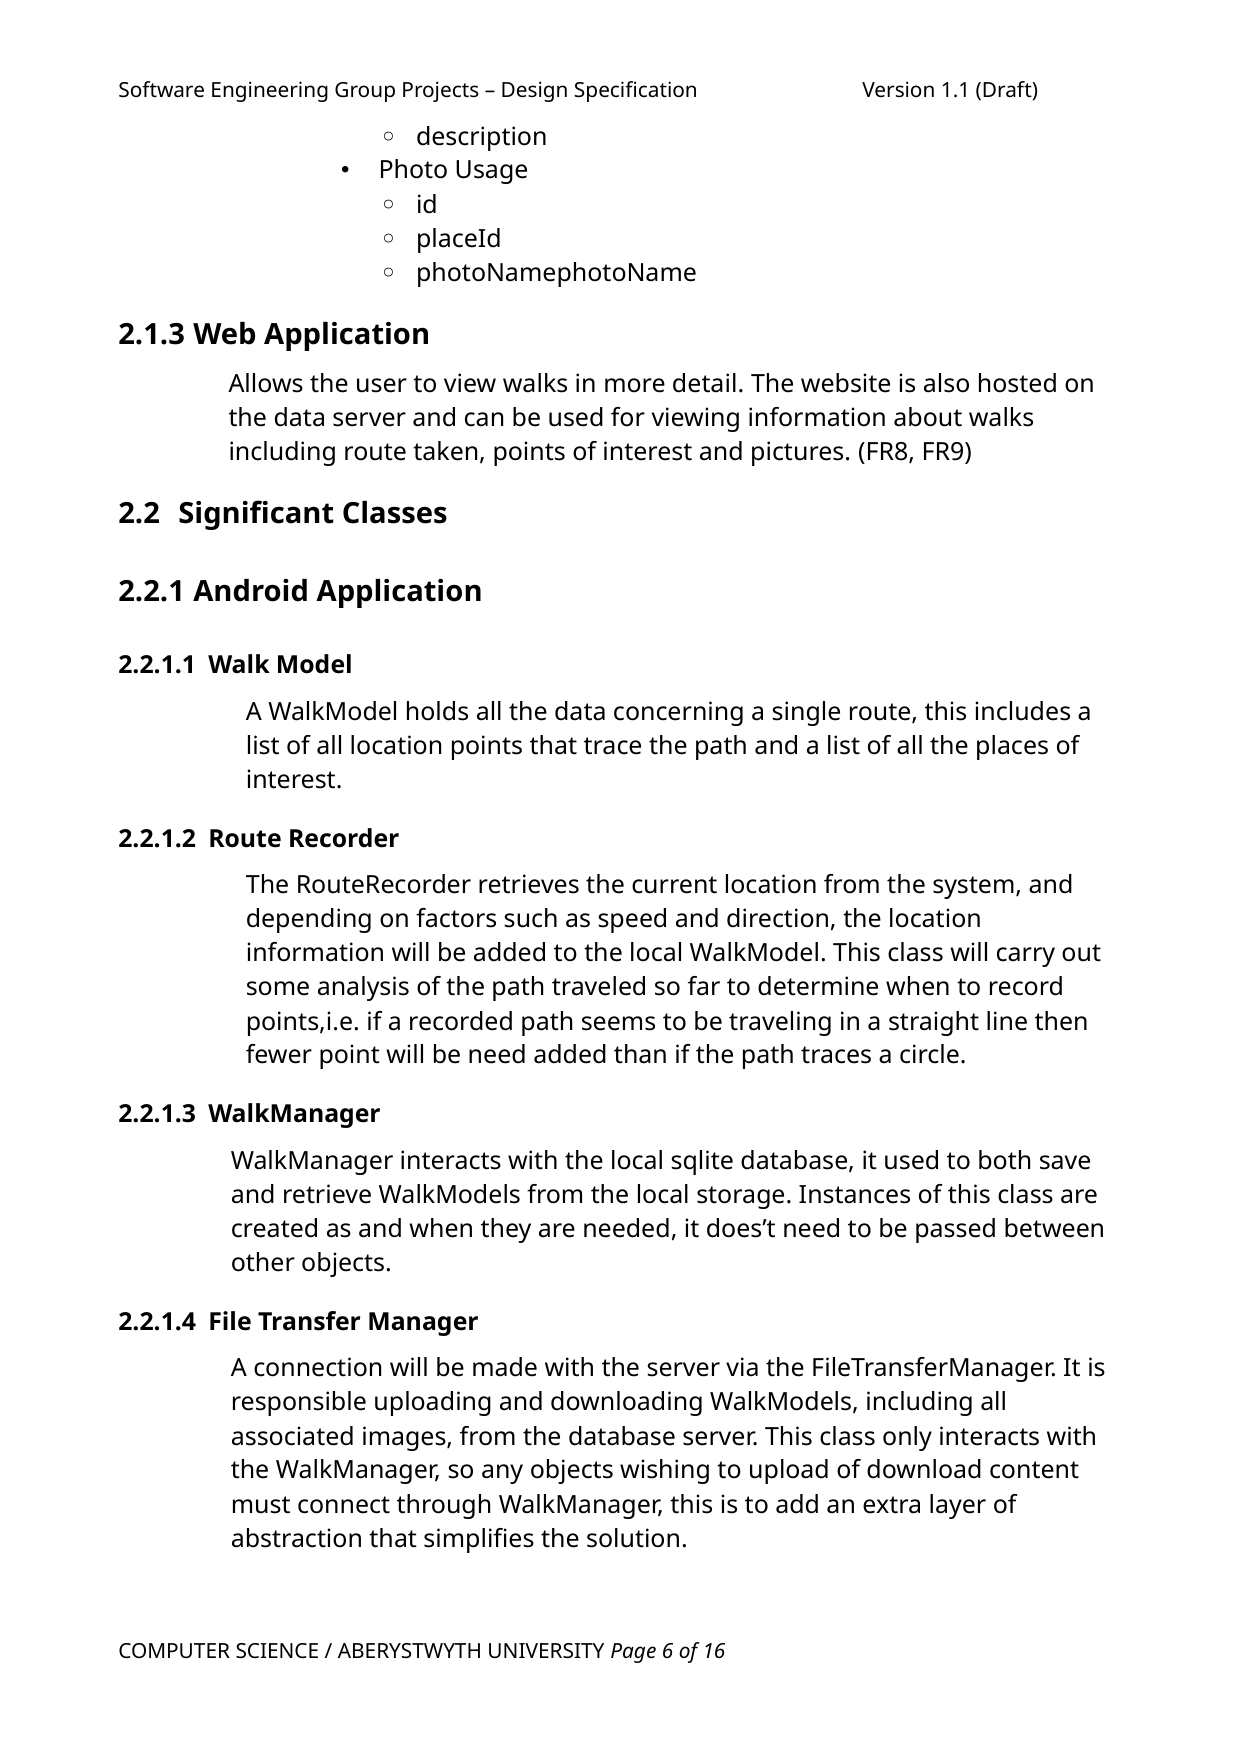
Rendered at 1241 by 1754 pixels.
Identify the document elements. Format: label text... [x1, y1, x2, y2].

subtitle File Transfer Manager [118, 1304, 1122, 1337]
text A connection will be made with the server via the FileTransferManager. It is responsible uploading and downloading WalkModels, including all associated images, from the database server. This class only interacts with the WalkManager, so any objects wishing to upload of download content must connect through WalkManager, this is to add an extra layer of abstraction that simplifies the solution. [231, 1350, 1122, 1554]
list description [378, 118, 1122, 152]
subtitle WalkManager [118, 1096, 1122, 1130]
list photoNamephotoName [378, 254, 1122, 288]
text The RouteRecorder retrieves the current location from the system, and depending on factors such as speed and direction, the location information will be added to the local WalkModel. This class will carry out some analysis of the path traveled so far to determine when to record points,i.e. if a recorded path seems to be traveling in a straight line then fewer point will be need added than if the path traces a circle. [246, 867, 1122, 1071]
list Photo Usage [341, 152, 1122, 186]
subtitle Web Application [118, 313, 1122, 353]
subtitle Route Recorder [118, 821, 1122, 854]
list id [378, 186, 1122, 220]
subtitle Walk Model [118, 647, 1122, 681]
text WalkManager interacts with the local sqlite database, it used to both save and retrieve WalkModels from the local storage. Instances of this class are created as and when they are needed, it does’t need to be passed between other objects. [231, 1142, 1122, 1279]
subtitle Android Application [118, 570, 1122, 610]
subtitle Significant Classes [118, 493, 1122, 532]
text A WalkModel holds all the data concerning a single route, this includes a list of all location points that trace the path and a list of all the places of interest. [246, 693, 1122, 796]
list placeId [378, 220, 1122, 254]
text Allows the user to view walks in more detail. The website is also hosted on the data server and can be used for viewing information about walks including route taken, points of interest and pictures. (FR8, FR9) [228, 366, 1122, 468]
